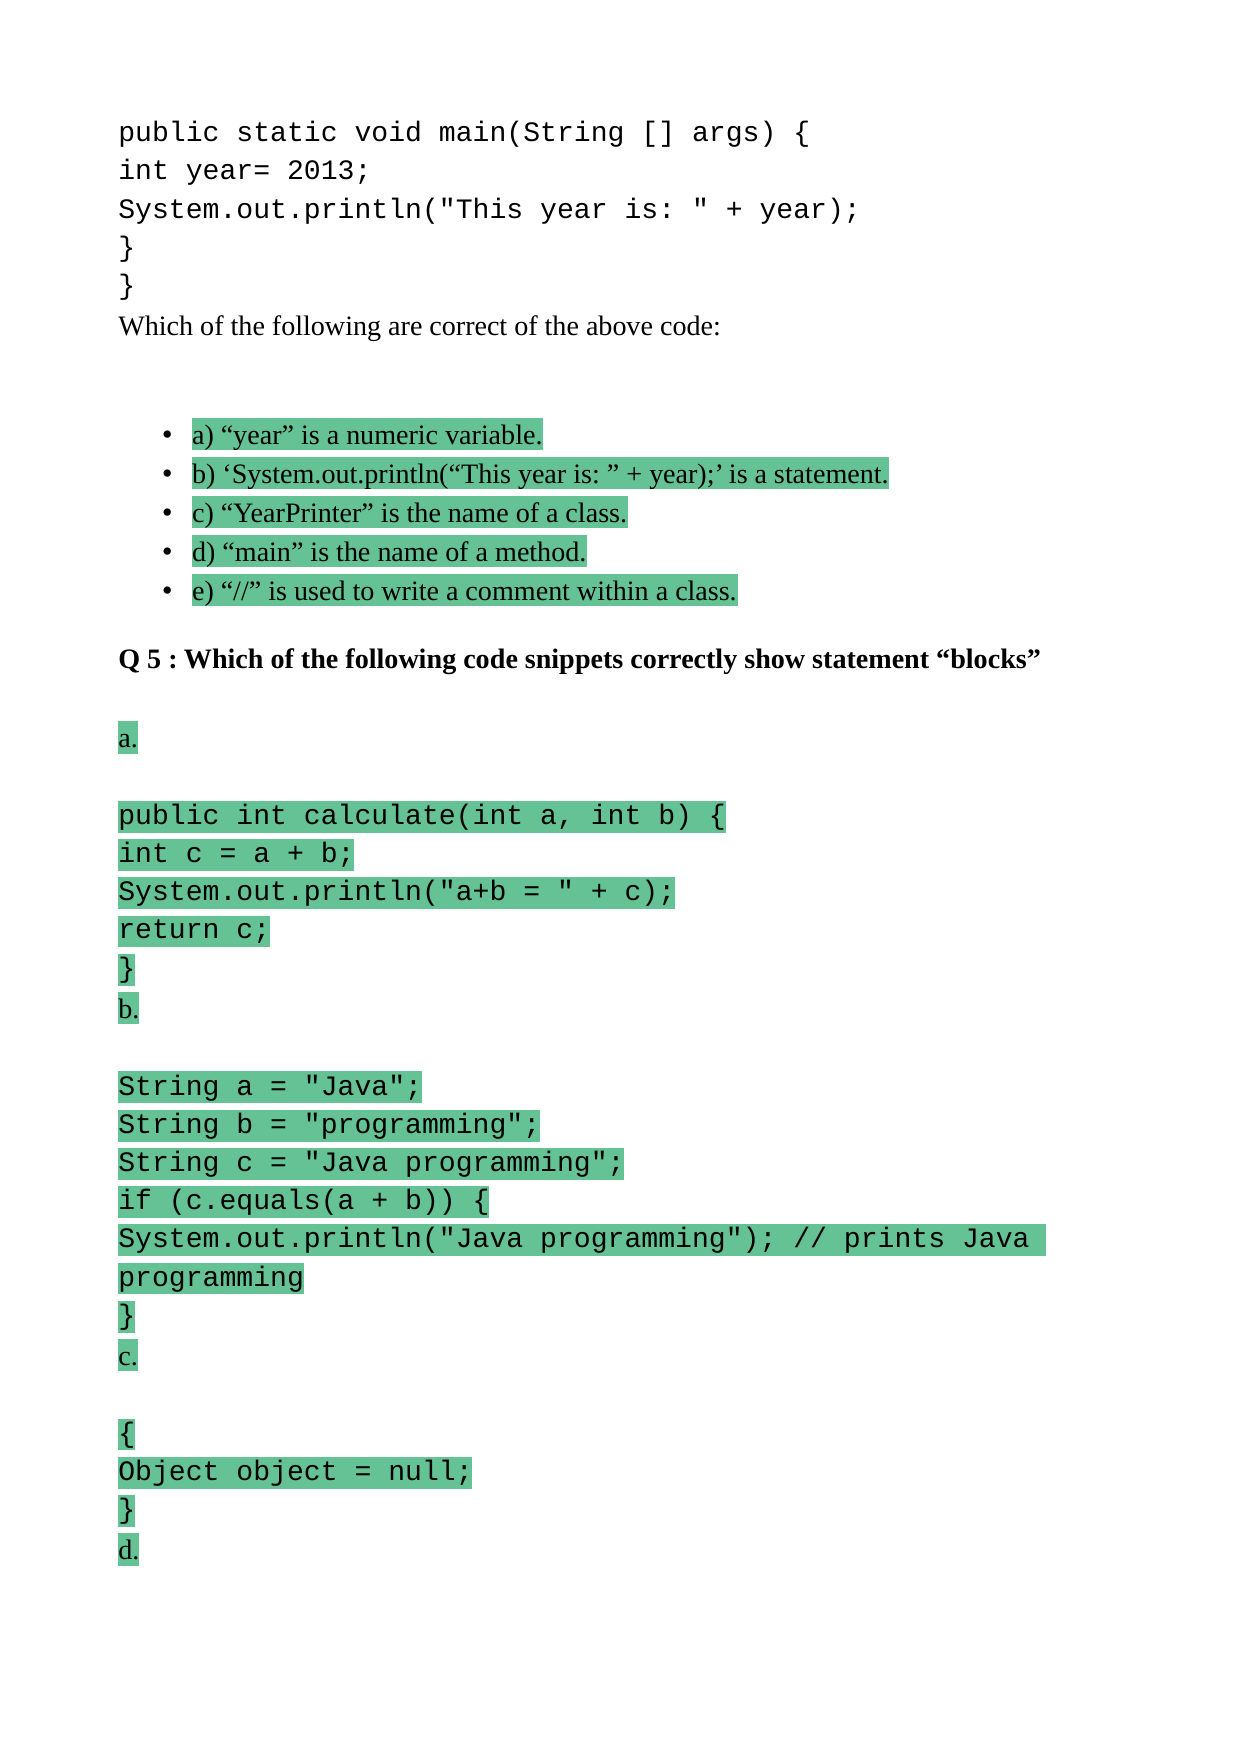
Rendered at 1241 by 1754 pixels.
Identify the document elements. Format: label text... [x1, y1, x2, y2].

text int year= 2013; [118, 156, 1122, 188]
text } [118, 1495, 1122, 1527]
text System.out.println("This year is: " + year); [118, 194, 1122, 226]
text System.out.println("a+b = " + c); [118, 877, 1122, 909]
text Object object = null; [118, 1457, 1122, 1489]
text if (c.equals(a + b)) { [118, 1186, 1122, 1218]
text { [118, 1418, 1122, 1450]
text public static void main(String [] args) { [118, 118, 1122, 150]
list d) “main” is the name of a method. [162, 535, 1122, 567]
text d. [118, 1533, 1122, 1566]
list c) “YearPrinter” is the name of a class. [162, 496, 1122, 528]
text } [118, 1301, 1122, 1333]
list a) “year” is a numeric variable. [162, 418, 1122, 450]
text return c; [118, 916, 1122, 947]
text } [118, 271, 1122, 303]
text b. [118, 992, 1122, 1024]
list b) ‘System.out.println(“This year is: ” + year);’ is a statement. [162, 457, 1122, 489]
text String b = "programming"; [118, 1110, 1122, 1142]
list e) “//” is used to write a comment within a class. [162, 574, 1122, 606]
text public int calculate(int a, int b) { [118, 801, 1122, 833]
text Q 5 : Which of the following code snippets correctly show statement “blocks” [118, 642, 1122, 674]
text a. [118, 721, 1122, 754]
text c. [118, 1339, 1122, 1371]
text Which of the following are correct of the above code: [118, 309, 1122, 342]
text System.out.println("Java programming"); // prints Java programming [118, 1224, 1122, 1294]
text String a = "Java"; [118, 1071, 1122, 1103]
text } [118, 954, 1122, 986]
text } [118, 233, 1122, 265]
text String c = "Java programming"; [118, 1148, 1122, 1180]
text int c = a + b; [118, 839, 1122, 871]
